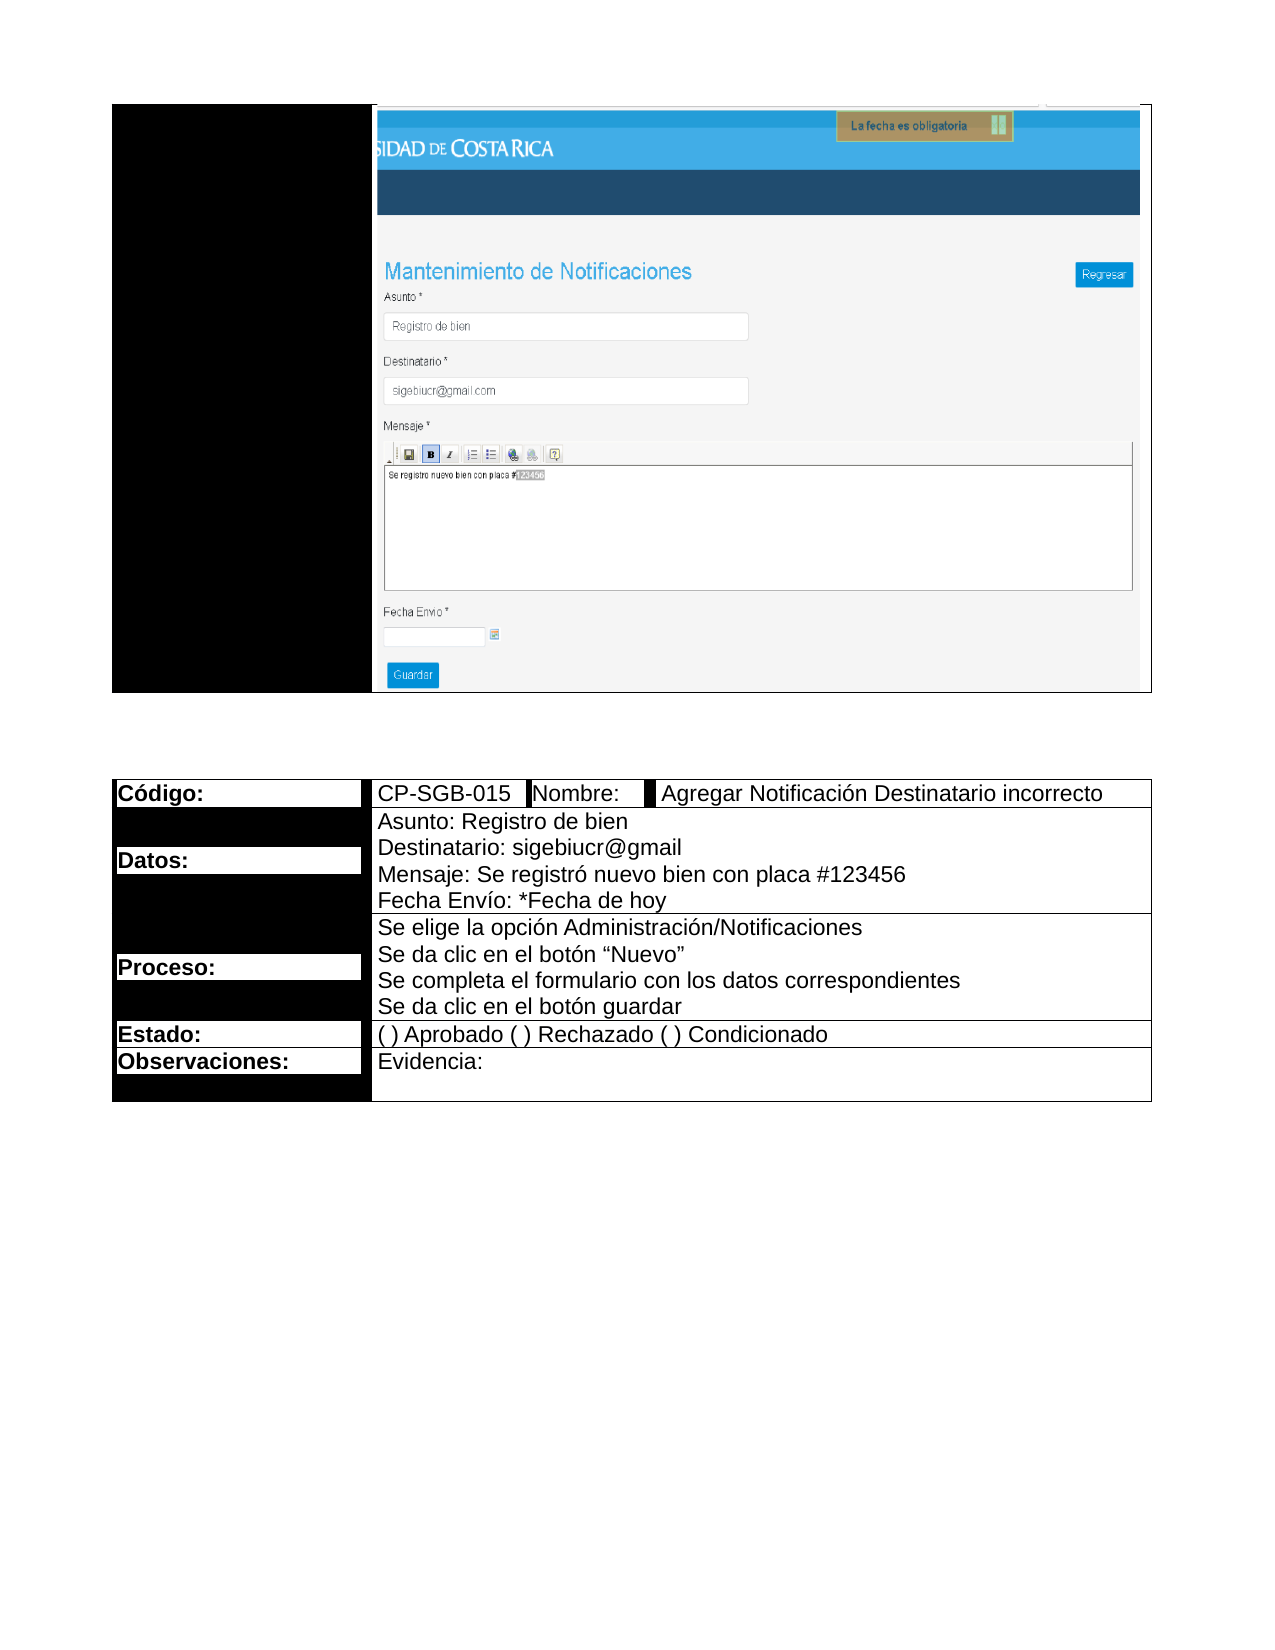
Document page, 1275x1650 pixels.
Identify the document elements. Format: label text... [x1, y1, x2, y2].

table_cell ( ) Aprobado ( ) Rechazado ( ) Condicionado [372, 1021, 1151, 1047]
table_cell Observaciones: [113, 1048, 371, 1101]
table_cell Proceso: [113, 914, 371, 1020]
table_cell [1140, 105, 1151, 692]
table_header CP-SGB-015 [515, 780, 526, 807]
table_cell Datos: [113, 808, 371, 913]
table_header Nombre: [644, 780, 655, 807]
table_cell Evidencia: [372, 1048, 1151, 1101]
table_cell [113, 105, 371, 692]
table_cell Estado: [361, 1021, 371, 1047]
picture [377, 104, 1140, 692]
table_header Código: [361, 780, 371, 807]
table_cell Asunto: Registro de bien Destinatario: sigebiucr@gmail Mensaje: Se registró nuevo bien con placa #123456 Fecha Envío: *Fecha de hoy [372, 808, 1151, 913]
table_header Agregar Notificación Destinatario incorrecto [656, 780, 1151, 807]
table_cell [372, 105, 377, 692]
table_cell Se elige la opción Administración/Notificaciones Se da clic en el botón “Nuevo” Se completa el formulario con los datos correspondientes Se da clic en el botón guardar [372, 914, 1151, 1020]
